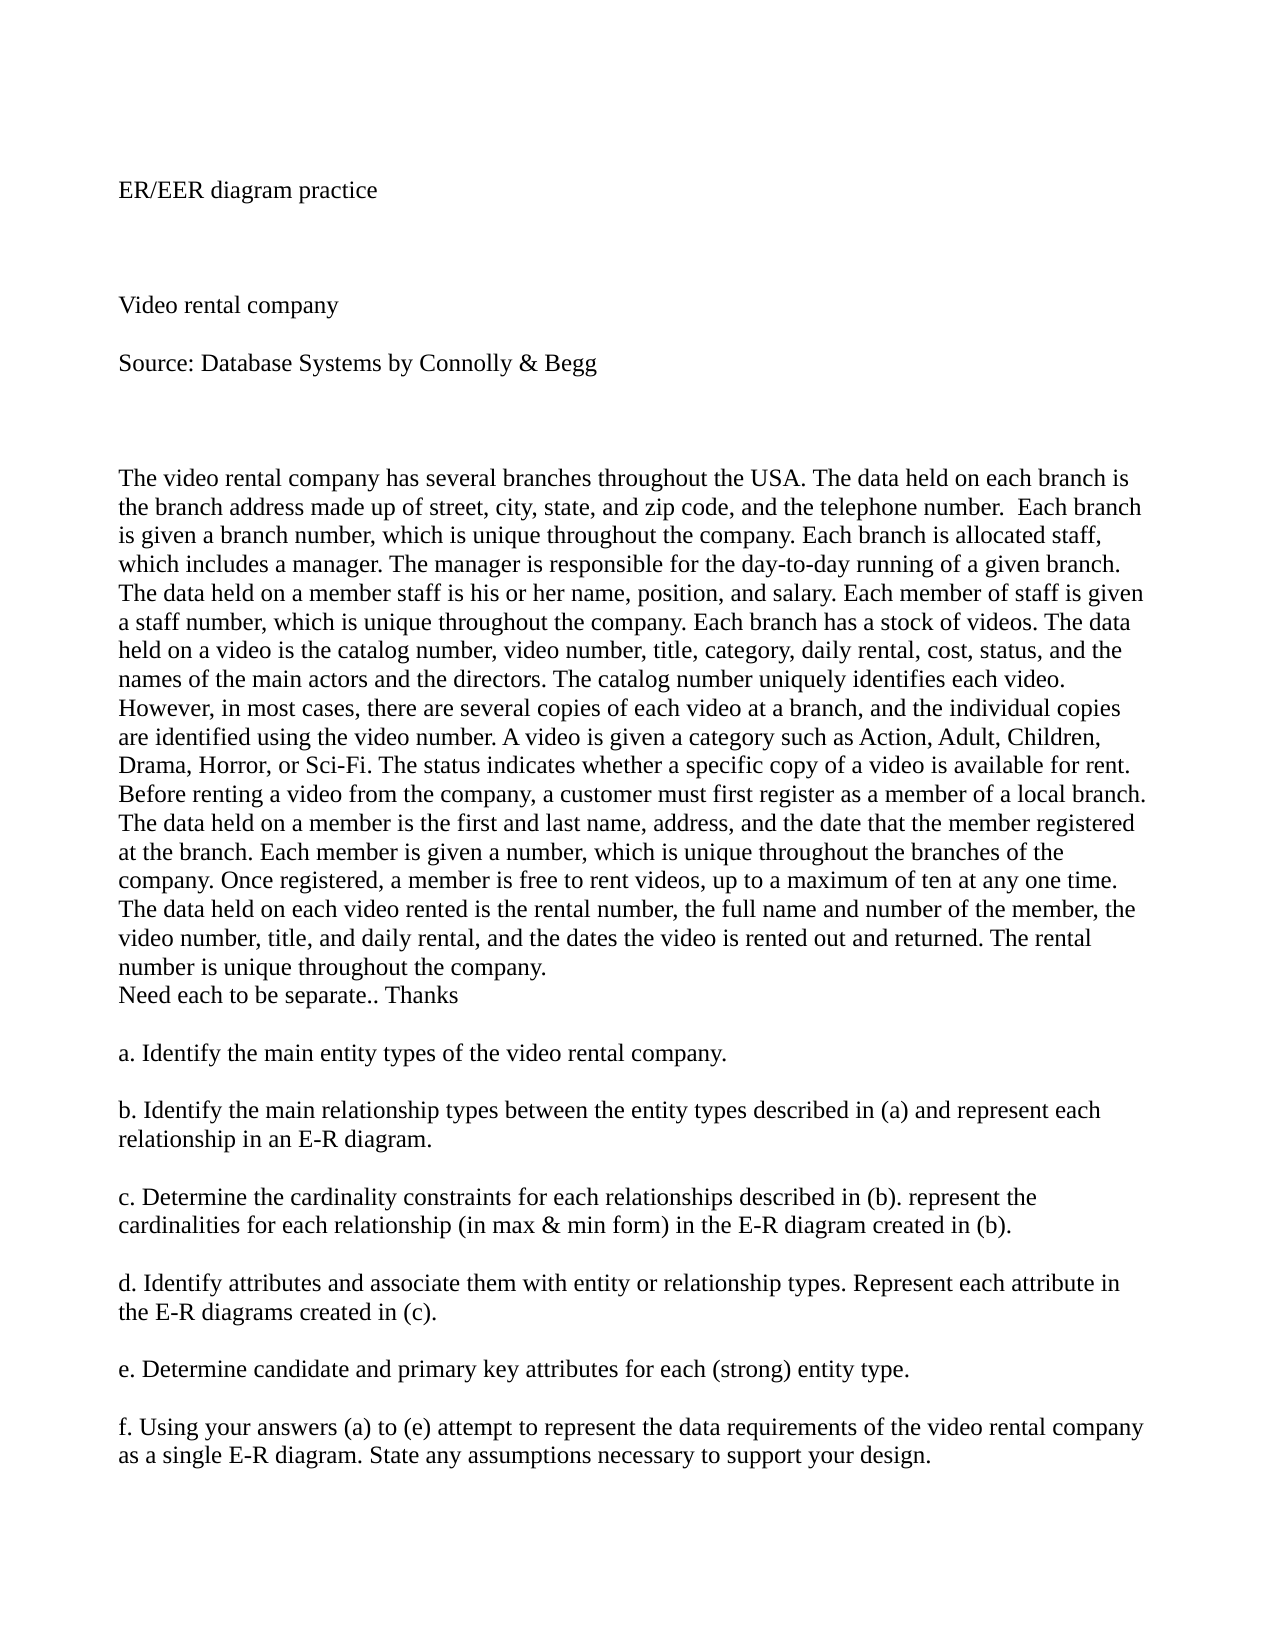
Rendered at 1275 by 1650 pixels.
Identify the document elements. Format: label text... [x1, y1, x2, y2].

text a. Identify the main entity types of the video rental company. [118, 1038, 1157, 1067]
text e. Determine candidate and primary key attributes for each (strong) entity type. [118, 1354, 1157, 1383]
text Need each to be separate.. Thanks [118, 981, 1157, 1009]
text ER/EER diagram practice [118, 176, 1157, 204]
text f. Using your answers (a) to (e) attempt to represent the data requirements of the video rental company as a single E-R diagram. State any assumptions necessary to support your design. [118, 1412, 1157, 1469]
text The video rental company has several branches throughout the USA. The data held on each branch is the branch address made up of street, city, state, and zip code, and the telephone number. Each branch is given a branch number, which is unique throughout the company. Each branch is allocated staff, which includes a manager. The manager is responsible for the day-to-day running of a given branch. The data held on a member staff is his or her name, position, and salary. Each member of staff is given a staff number, which is unique throughout the company. Each branch has a stock of videos. The data held on a video is the catalog number, video number, title, category, daily rental, cost, status, and the names of the main actors and the directors. The catalog number uniquely identifies each video. However, in most cases, there are several copies of each video at a branch, and the individual copies are identified using the video number. A video is given a category such as Action, Adult, Children, Drama, Horror, or Sci-Fi. The status indicates whether a specific copy of a video is available for rent. Before renting a video from the company, a customer must first register as a member of a local branch. The data held on a member is the first and last name, address, and the date that the member registered at the branch. Each member is given a number, which is unique throughout the branches of the company. Once registered, a member is free to rent videos, up to a maximum of ten at any one time. The data held on each video rented is the rental number, the full name and number of the member, the video number, title, and daily rental, and the dates the video is rented out and returned. The rental number is unique throughout the company. [118, 463, 1157, 981]
text Video rental company [118, 291, 1157, 319]
text b. Identify the main relationship types between the entity types described in (a) and represent each relationship in an E-R diagram. [118, 1096, 1157, 1153]
text c. Determine the cardinality constraints for each relationships described in (b). represent the cardinalities for each relationship (in max & min form) in the E-R diagram created in (b). [118, 1182, 1157, 1239]
text d. Identify attributes and associate them with entity or relationship types. Represent each attribute in the E-R diagrams created in (c). [118, 1268, 1157, 1326]
text Source: Database Systems by Connolly & Begg [118, 348, 1157, 377]
